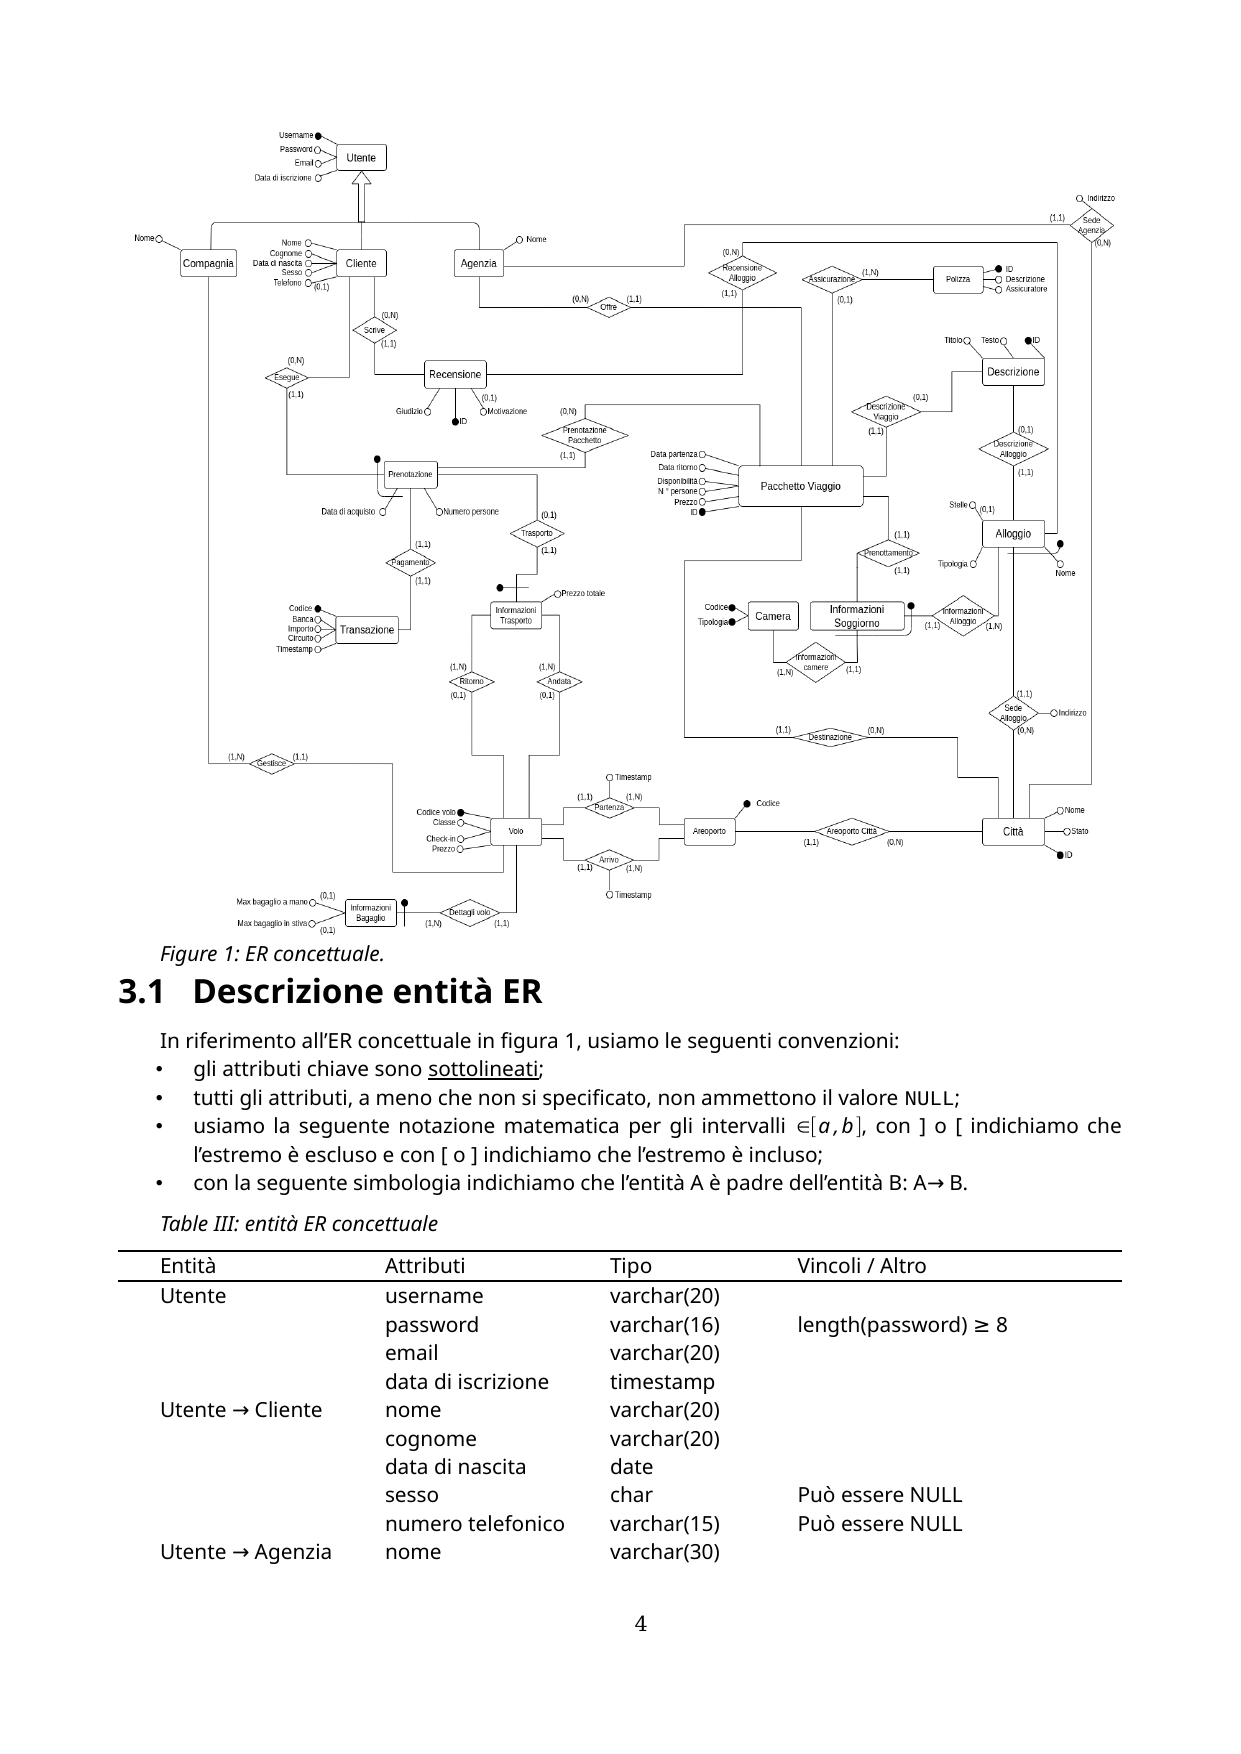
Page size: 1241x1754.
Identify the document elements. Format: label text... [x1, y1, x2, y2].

table_cell [118, 1481, 343, 1509]
table_cell nome [343, 1538, 568, 1566]
table_cell varchar(20) [568, 1395, 756, 1424]
table_cell Utente [118, 1282, 343, 1310]
text Table III: entità ER concettuale [118, 1209, 1122, 1237]
table_cell [756, 1452, 1122, 1481]
table_cell [118, 1310, 343, 1338]
picture [118, 130, 1123, 940]
table_cell [118, 1424, 343, 1452]
list con la seguente simbologia indichiamo che l’entità A è padre dell’entità B: A→ B. [156, 1168, 1122, 1197]
table_cell [118, 1452, 343, 1481]
table_cell [756, 1424, 1122, 1452]
list gli attributi chiave sono sottolineati; [156, 1054, 1122, 1083]
table_cell [756, 1339, 1122, 1367]
table_cell varchar(20) [568, 1282, 756, 1310]
table_cell char [568, 1481, 756, 1509]
subtitle Descrizione entità ER [118, 968, 1122, 1013]
table_cell varchar(30) [568, 1538, 756, 1566]
table_cell [756, 1282, 1122, 1310]
subtitle [118, 118, 1122, 130]
table_cell Può essere NULL [756, 1481, 1122, 1509]
table_cell [118, 1509, 343, 1537]
table_cell [756, 1395, 1122, 1424]
list tutti gli attributi, a meno che non si specificato, non ammettono il valore NULL; [156, 1083, 1122, 1111]
table_header Vincoli / Altro [756, 1252, 1122, 1280]
table_header Tipo [568, 1252, 756, 1280]
text In riferimento all’ER concettuale in figura 1, usiamo le seguenti convenzioni: [118, 1026, 1122, 1054]
table_cell [118, 1367, 343, 1395]
table_cell Utente → Cliente [118, 1395, 343, 1424]
table_cell date [568, 1452, 756, 1481]
text Figure 1: ER concettuale. [118, 940, 1122, 968]
table_cell username [343, 1282, 568, 1310]
table_header Entità [118, 1252, 343, 1280]
table_cell sesso [343, 1481, 568, 1509]
table_cell [756, 1538, 1122, 1566]
table_cell Può essere NULL [756, 1509, 1122, 1537]
table_cell numero telefonico [343, 1509, 568, 1537]
table_cell [118, 1339, 343, 1367]
table_cell timestamp [568, 1367, 756, 1395]
table_cell varchar(16) [568, 1310, 756, 1338]
table_cell cognome [343, 1424, 568, 1452]
table_cell password [343, 1310, 568, 1338]
table_cell [756, 1367, 1122, 1395]
table_cell data di iscrizione [343, 1367, 568, 1395]
table_cell varchar(15) [568, 1509, 756, 1537]
table_cell length(password) ≥ 8 [756, 1310, 1122, 1338]
table_cell varchar(20) [568, 1339, 756, 1367]
table_header Attributi [343, 1252, 568, 1280]
table_cell email [343, 1339, 568, 1367]
table_cell nome [343, 1395, 568, 1424]
list usiamo la seguente notazione matematica per gli intervalli , con ] o [ indichiamo che l’estremo è escluso e con [ o ] indichiamo che l’estremo è incluso; [156, 1111, 1122, 1168]
table_cell data di nascita [343, 1452, 568, 1481]
table_cell Utente → Agenzia [118, 1538, 343, 1566]
table_cell varchar(20) [568, 1424, 756, 1452]
